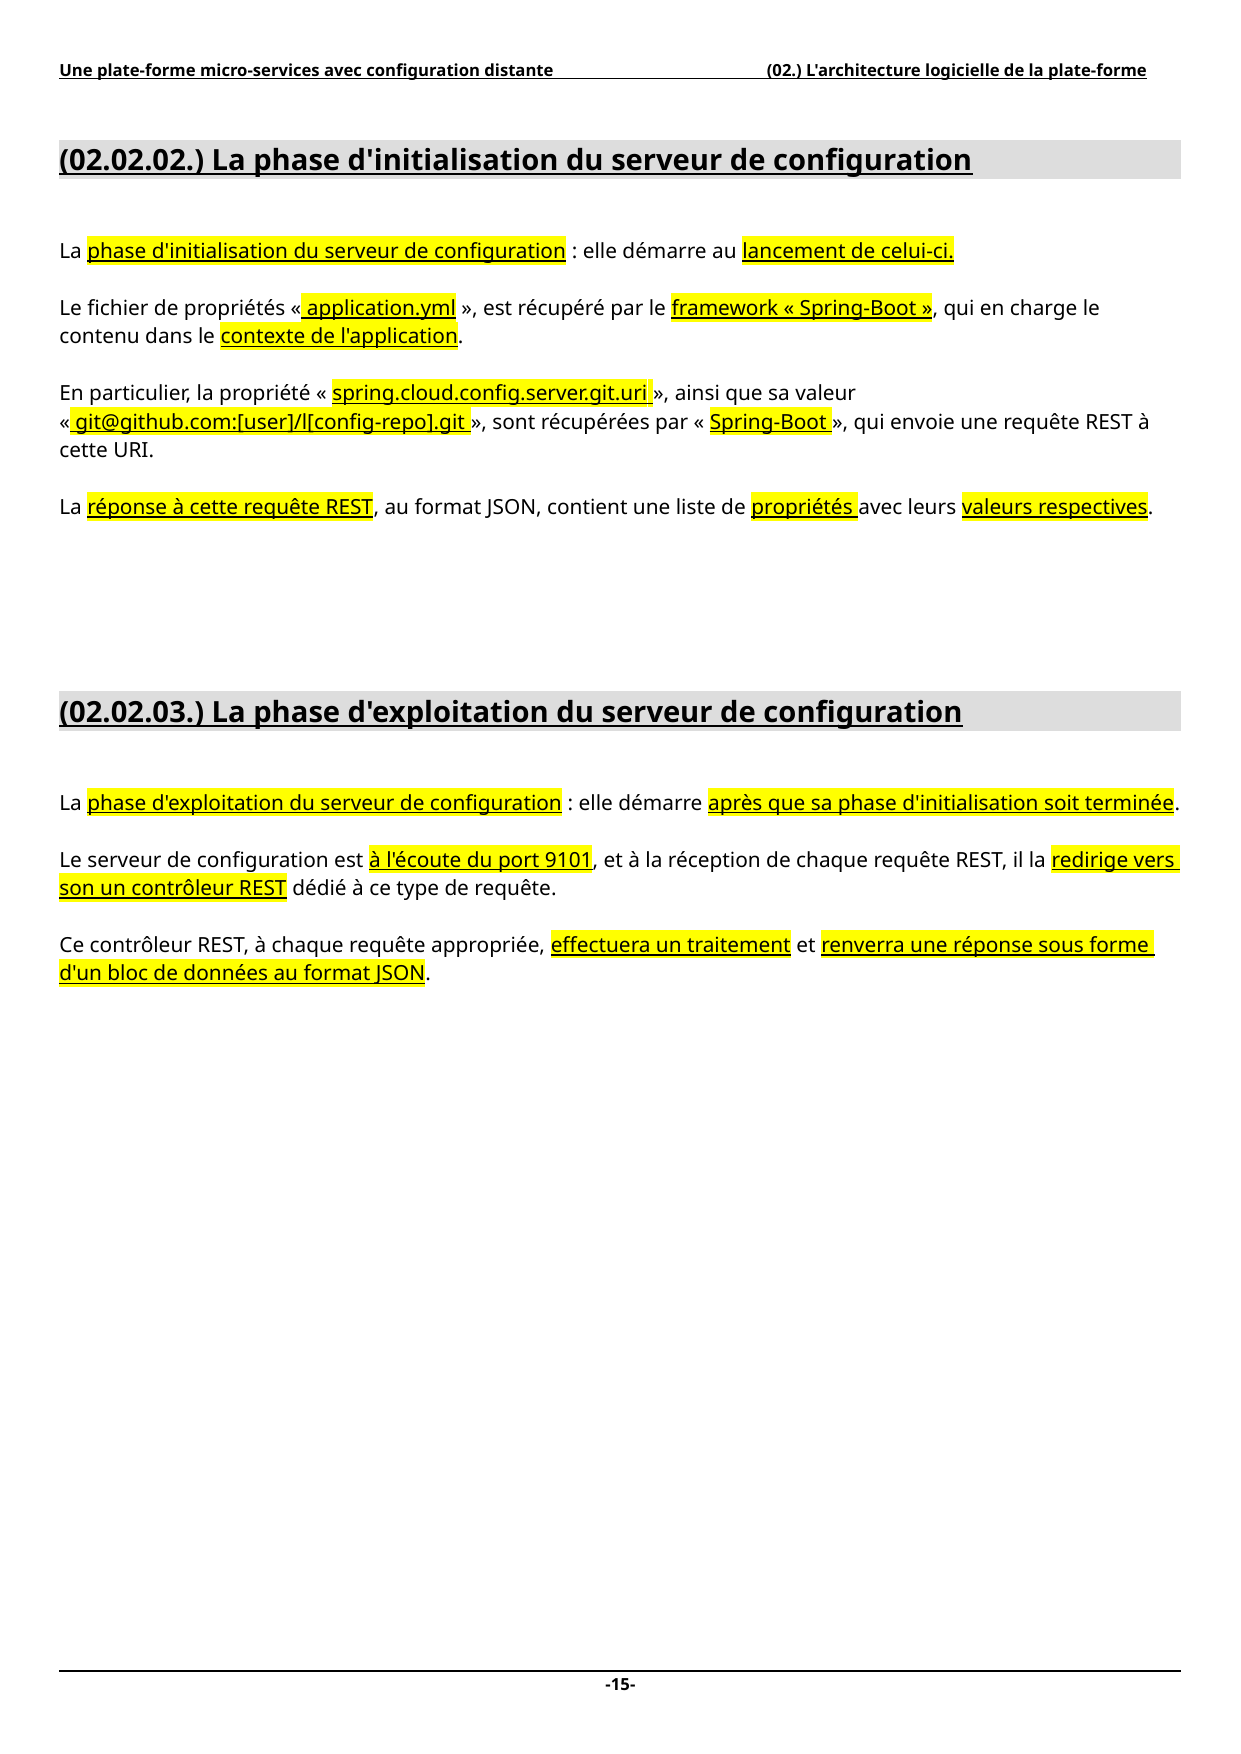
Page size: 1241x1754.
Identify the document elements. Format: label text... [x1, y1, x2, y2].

text Le fichier de propriétés « application.yml », est récupéré par le framework « Spring-Boot », qui en charge le contenu dans le contexte de l'application. [59, 293, 1181, 350]
text La réponse à cette requête REST, au format JSON, contient une liste de propriétés avec leurs valeurs respectives. [59, 492, 1181, 521]
text La phase d'initialisation du serveur de configuration : elle démarre au lancement de celui-ci. [59, 236, 1181, 265]
text La phase d'exploitation du serveur de configuration : elle démarre après que sa phase d'initialisation soit terminée. [59, 788, 1181, 816]
text En particulier, la propriété « spring.cloud.config.server.git.uri », ainsi que sa valeur « git@github.com:[user]/l[config-repo].git », sont récupérées par « Spring-Boot », qui envoie une requête REST à cette URI. [59, 378, 1181, 464]
text (02.02.02.) La phase d'initialisation du serveur de configuration [59, 140, 1181, 179]
text Ce contrôleur REST, à chaque requête appropriée, effectuera un traitement et renverra une réponse sous forme d'un bloc de données au format JSON. [59, 930, 1181, 987]
text Le serveur de configuration est à l'écoute du port 9101, et à la réception de chaque requête REST, il la redirige vers son un contrôleur REST dédié à ce type de requête. [59, 845, 1181, 902]
text (02.02.03.) La phase d'exploitation du serveur de configuration [59, 691, 1181, 731]
